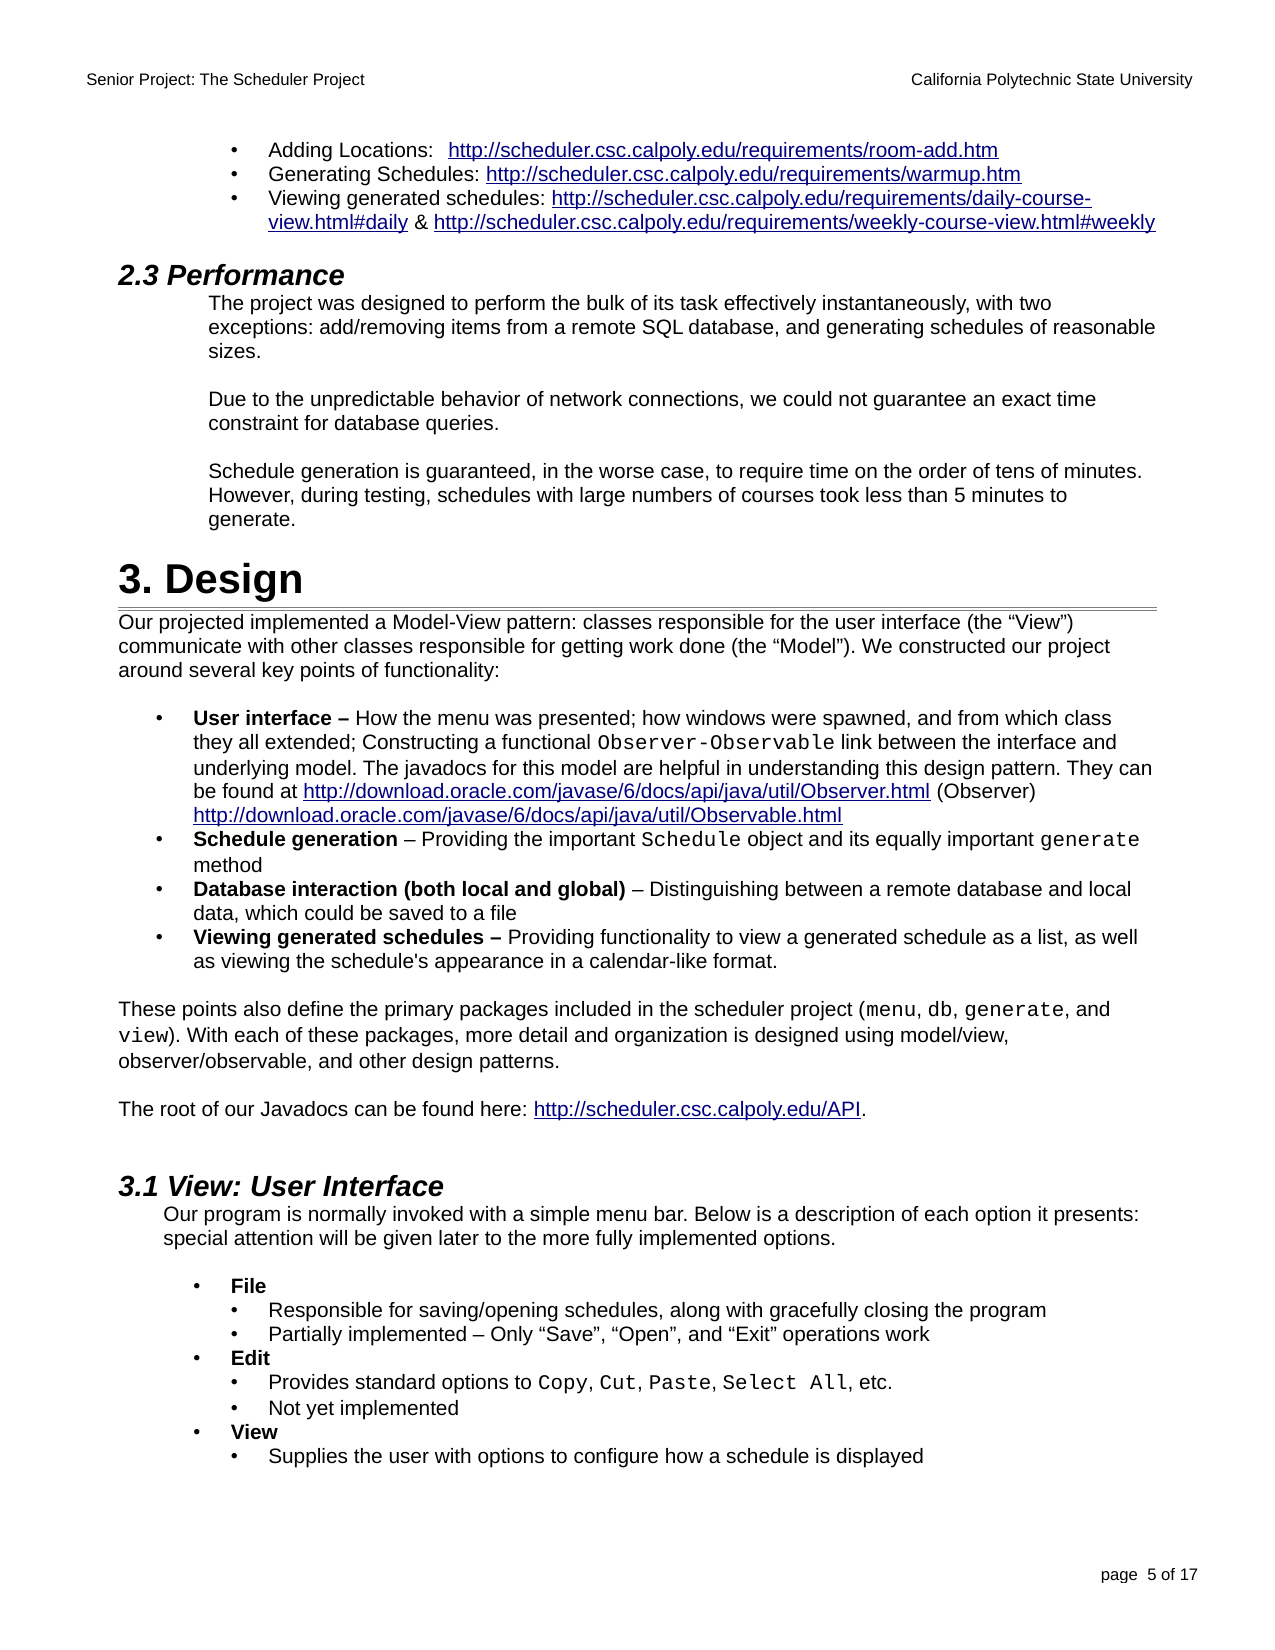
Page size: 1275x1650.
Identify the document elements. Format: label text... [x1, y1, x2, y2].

list Supplies the user with options to configure how a schedule is displayed [231, 1444, 1157, 1468]
list Partially implemented – Only “Save”, “Open”, and “Exit” operations work [231, 1322, 1157, 1346]
subtitle 3. Design [118, 555, 1157, 603]
text Our projected implemented a Model-View pattern: classes responsible for the user interface (the “View”) communicate with other classes responsible for getting work done (the “Model”). We constructed our project around several key points of functionality: [118, 611, 1157, 682]
list Generating Schedules: http://scheduler.csc.calpoly.edu/requirements/warmup.htm [231, 162, 1157, 186]
list Viewing generated schedules: http://scheduler.csc.calpoly.edu/requirements/daily-course-view.html#daily & http://scheduler.csc.calpoly.edu/requirements/weekly-course-view.html#weekly [231, 186, 1157, 234]
list Database interaction (both local and global) – Distinguishing between a remote database and local data, which could be saved to a file [156, 877, 1157, 925]
text The project was designed to perform the bulk of its task effectively instantaneously, with two exceptions: add/removing items from a remote SQL database, and generating schedules of reasonable sizes. [208, 291, 1157, 363]
list File [193, 1274, 1157, 1298]
text Due to the unpredictable behavior of network connections, we could not guarantee an exact time constraint for database queries. [208, 387, 1157, 435]
list Edit [193, 1346, 1157, 1370]
text These points also define the primary packages included in the scheduler project (menu, db, generate, and view). With each of these packages, more detail and organization is designed using model/view, observer/observable, and other design patterns. [118, 997, 1157, 1073]
list Not yet implemented [231, 1396, 1157, 1420]
list Responsible for saving/opening schedules, along with gracefully closing the program [231, 1298, 1157, 1322]
subtitle 3.1 View: User Interface [118, 1168, 1157, 1202]
list Provides standard options to Copy, Cut, Paste, Select All, etc. [231, 1370, 1157, 1396]
list Viewing generated schedules – Providing functionality to view a generated schedule as a list, as well as viewing the schedule's appearance in a calendar-like format. [156, 925, 1157, 973]
list User interface – How the menu was presented; how windows were spawned, and from which class they all extended; Constructing a functional Observer-Observable link between the interface and underlying model. The javadocs for this model are helpful in understanding this design pattern. They can be found at http://download.oracle.com/javase/6/docs/api/java/util/Observer.html (Observer) http://download.oracle.com/javase/6/docs/api/java/util/Observable.html [156, 706, 1157, 827]
list View [193, 1420, 1157, 1444]
list Schedule generation – Providing the important Schedule object and its equally important generate method [156, 827, 1157, 877]
list Adding Locations: http://scheduler.csc.calpoly.edu/requirements/room-add.htm [231, 137, 1157, 162]
text Schedule generation is guaranteed, in the worse case, to require time on the order of tens of minutes. However, during testing, schedules with large numbers of courses took less than 5 minutes to generate. [208, 459, 1157, 531]
text The root of our Javadocs can be found here: http://scheduler.csc.calpoly.edu/API. [118, 1097, 1157, 1121]
text Our program is normally invoked with a simple menu bar. Below is a description of each option it presents: special attention will be given later to the more fully implemented options. [163, 1202, 1157, 1250]
subtitle 2.3 Performance [118, 258, 1157, 291]
